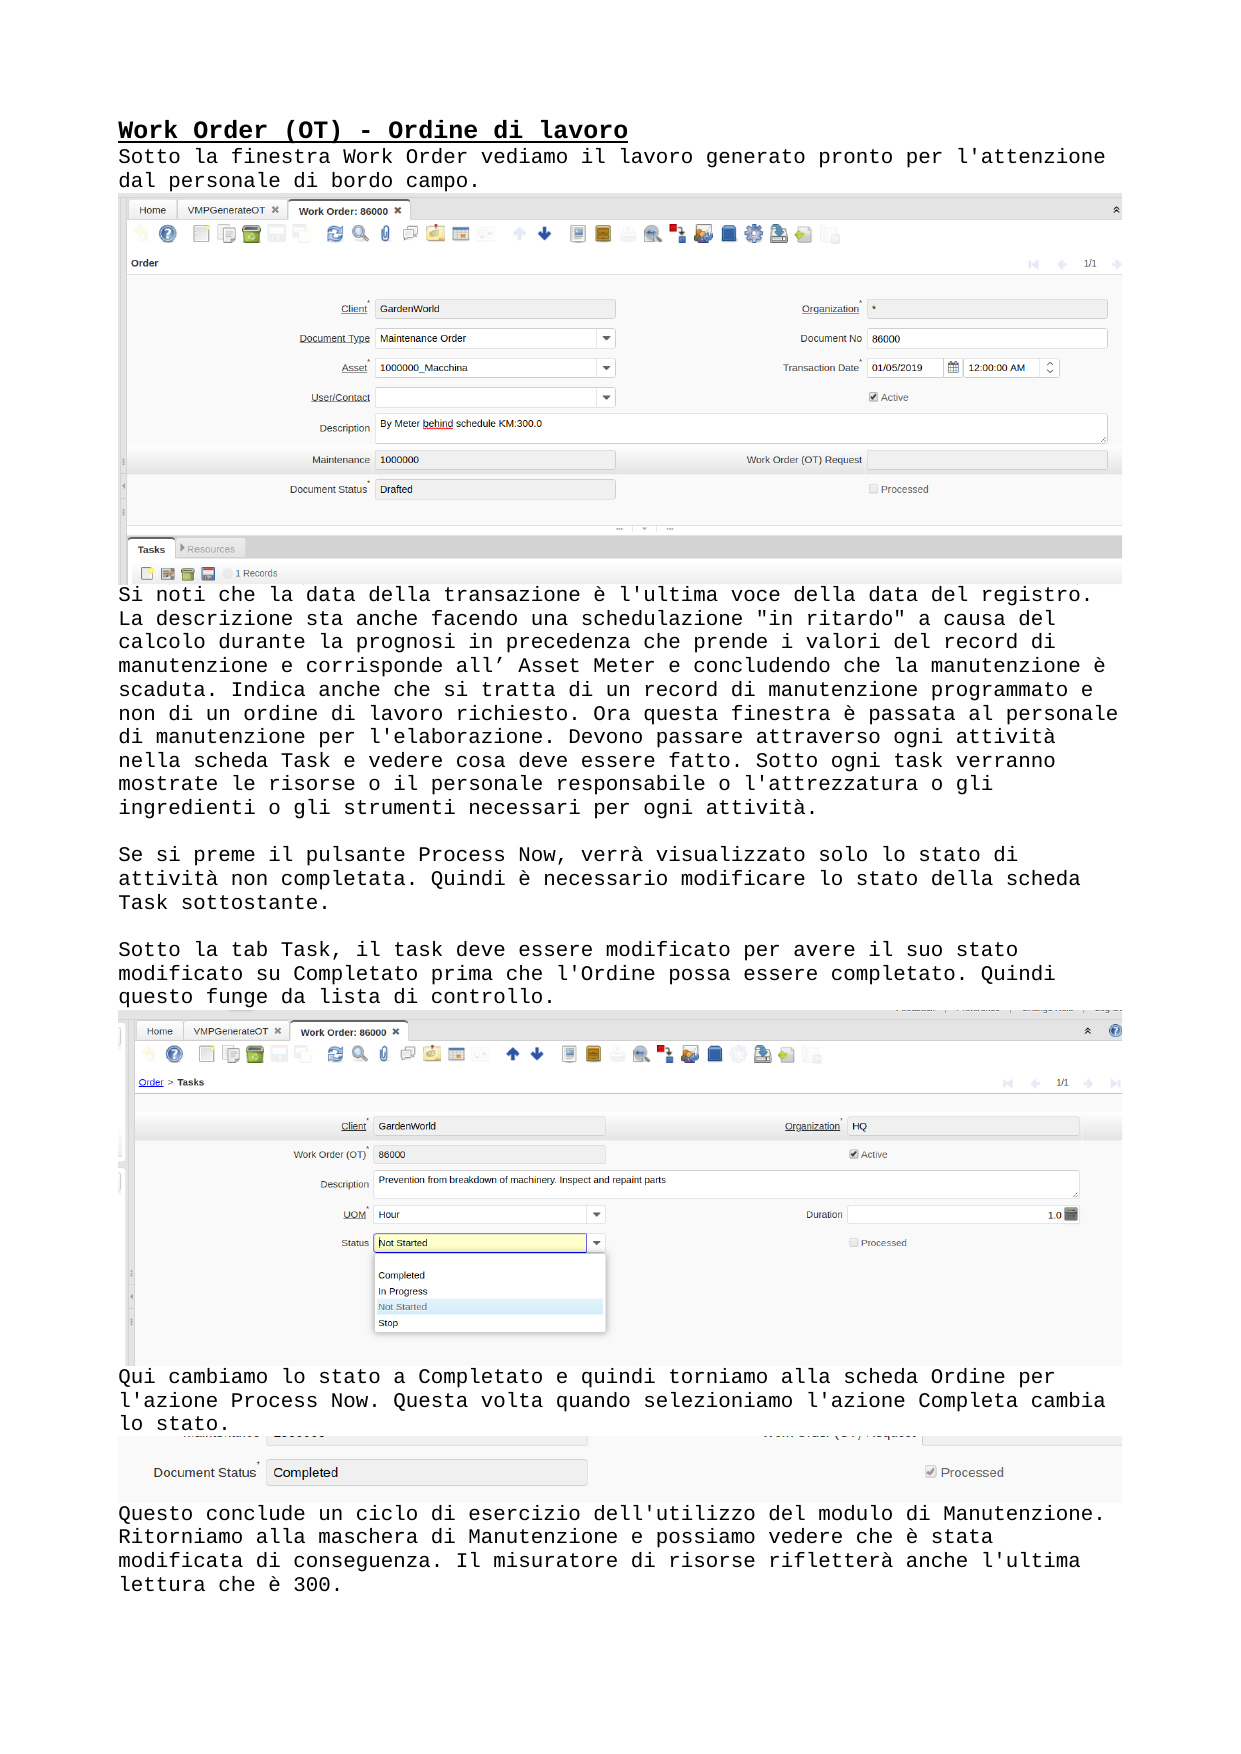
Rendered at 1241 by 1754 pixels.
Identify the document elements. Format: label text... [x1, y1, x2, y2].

picture [118, 1436, 1123, 1503]
picture [118, 193, 1123, 585]
text Sotto la tab Task, il task deve essere modificato per avere il suo stato modificato su Completato prima che l'Ordine possa essere completato. Quindi questo funge da lista di controllo. [118, 939, 1122, 1010]
text Work Order (OT) - Ordine di lavoro Sotto la finestra Work Order vediamo il lavoro generato pronto per l'attenzione dal personale di bordo campo. [118, 118, 1122, 193]
picture [118, 1010, 1123, 1366]
text Si noti che la data della transazione è l'ultima voce della data del registro. La descrizione sta anche facendo una schedulazione "in ritardo" a causa del calcolo durante la prognosi in precedenza che prende i valori del record di manutenzione e corrisponde all’ Asset Meter e concludendo che la manutenzione è scaduta. Indica anche che si tratta di un record di manutenzione programmato e non di un ordine di lavoro richiesto. Ora questa finestra è passata al personale di manutenzione per l'elaborazione. Devono passare attraverso ogni attività nella scheda Task e vedere cosa deve essere fatto. Sotto ogni task verranno mostrate le risorse o il personale responsabile o l'attrezzatura o gli ingredienti o gli strumenti necessari per ogni attività. [118, 585, 1122, 821]
text Qui cambiamo lo stato a Completato e quindi torniamo alla scheda Ordine per l'azione Process Now. Questa volta quando selezioniamo l'azione Completa cambia lo stato. [118, 1366, 1122, 1436]
text Se si preme il pulsante Process Now, verrà visualizzato solo lo stato di attività non completata. Quindi è necessario modificare lo stato della scheda Task sottostante. [118, 844, 1122, 915]
text Questo conclude un ciclo di esercizio dell'utilizzo del modulo di Manutenzione. Ritorniamo alla maschera di Manutenzione e possiamo vedere che è stata modificata di conseguenza. Il misuratore di risorse rifletterà anche l'ultima lettura che è 300. [118, 1503, 1122, 1597]
